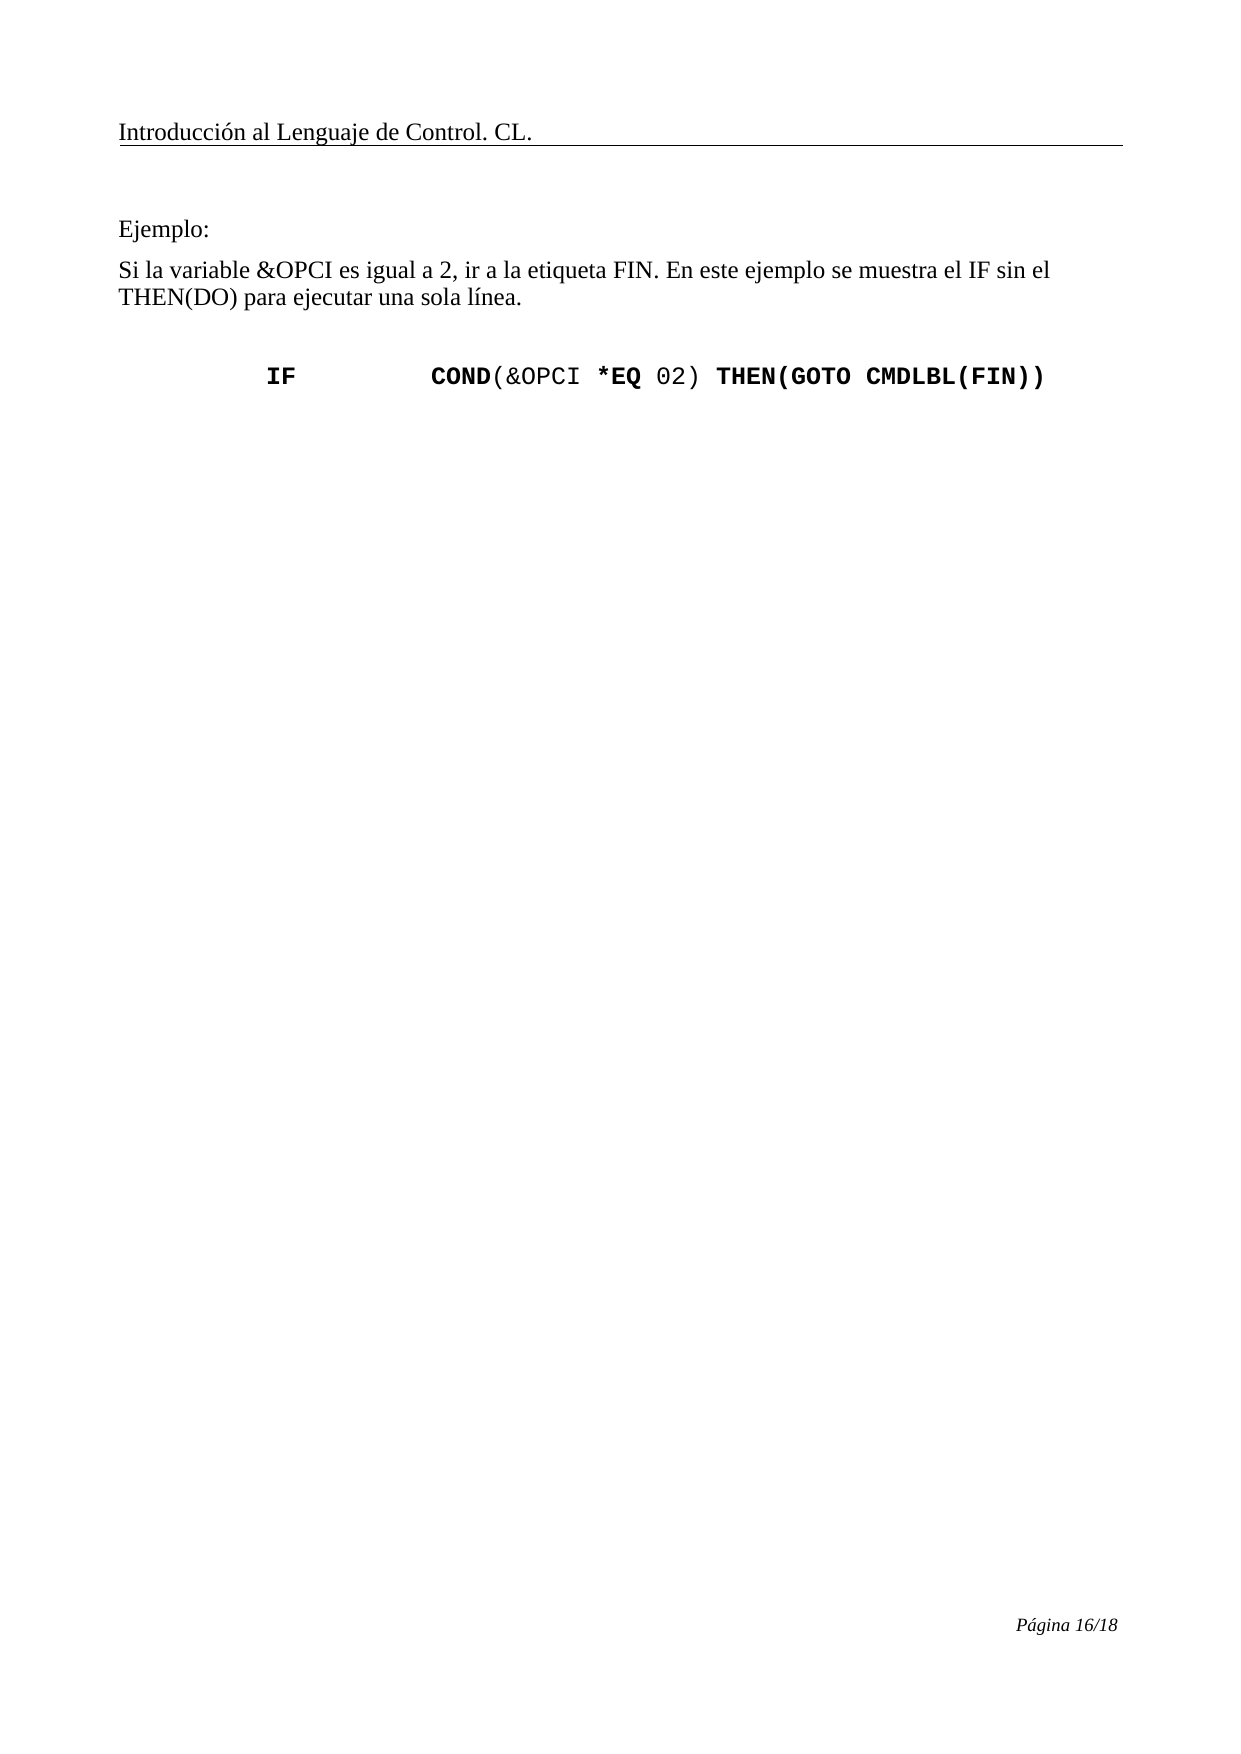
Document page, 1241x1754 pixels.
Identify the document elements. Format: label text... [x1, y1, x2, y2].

text Si la variable &OPCI es igual a 2, ir a la etiqueta FIN. En este ejemplo se muestra el IF sin el THEN(DO) para ejecutar una sola línea. [118, 256, 1122, 311]
text IF COND(&OPCI *EQ 02) THEN(GOTO CMDLBL(FIN)) [266, 364, 1122, 392]
text Ejemplo: [118, 216, 1122, 243]
